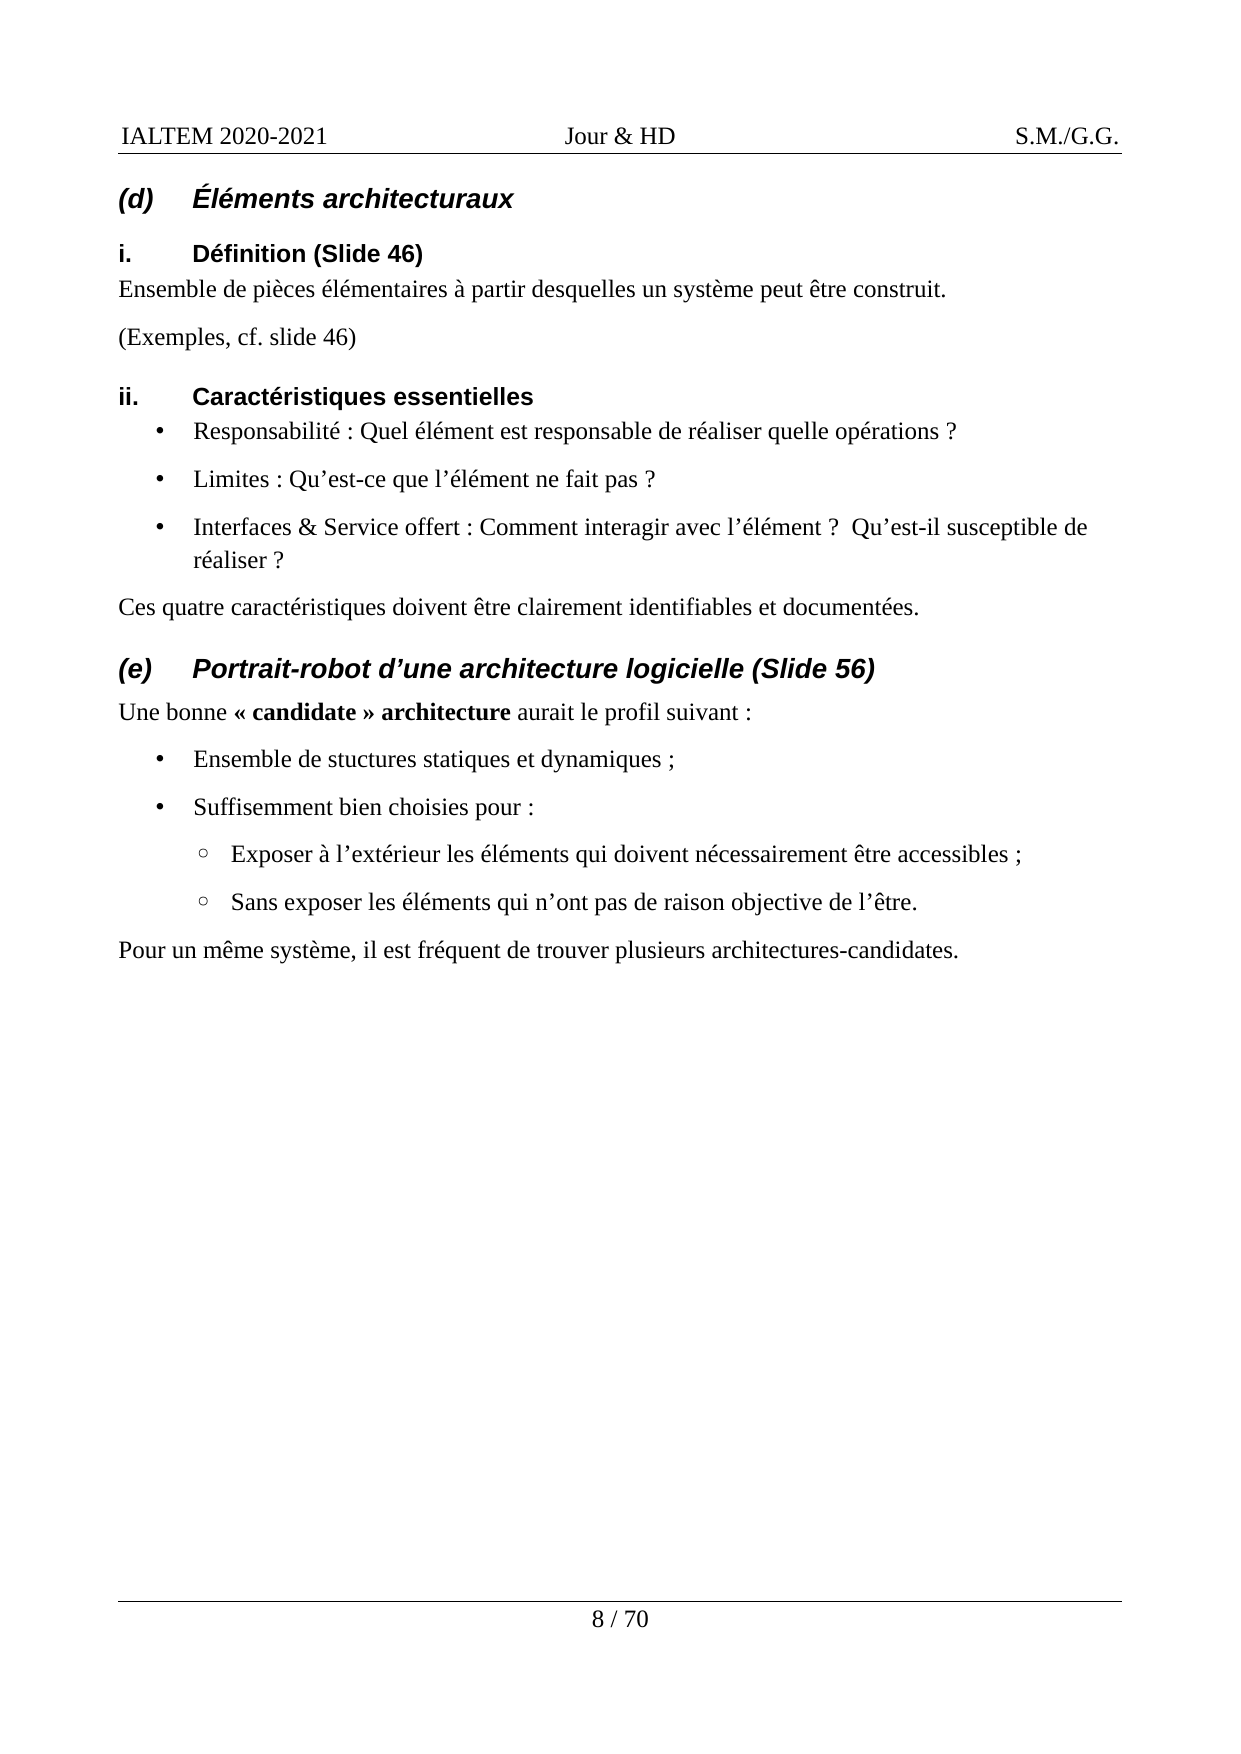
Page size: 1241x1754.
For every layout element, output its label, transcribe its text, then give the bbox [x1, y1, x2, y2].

subtitle Caractéristiques essentielles [118, 382, 1122, 410]
text Pour un même système, il est fréquent de trouver plusieurs architectures-candidates. [118, 935, 1122, 963]
text Une bonne « candidate » architecture aurait le profil suivant : [118, 697, 1122, 726]
list Exposer à l’extérieur les éléments qui doivent nécessairement être accessibles ; [193, 839, 1122, 868]
list Suffisemment bien choisies pour : [156, 792, 1122, 821]
list Ensemble de stuctures statiques et dynamiques ; [156, 744, 1122, 773]
text Ensemble de pièces élémentaires à partir desquelles un système peut être construit. [118, 274, 1122, 303]
text Ces quatre caractéristiques doivent être clairement identifiables et documentées. [118, 592, 1122, 621]
subtitle Définition (Slide 46) [118, 239, 1122, 268]
list Interfaces & Service offert : Comment interagir avec l’élément ? Qu’est-il susceptible de réaliser ? [156, 512, 1122, 573]
list Responsabilité : Quel élément est responsable de réaliser quelle opérations ? [156, 416, 1122, 445]
list Sans exposer les éléments qui n’ont pas de raison objective de l’être. [193, 887, 1122, 916]
list Limites : Qu’est-ce que l’élément ne fait pas ? [156, 464, 1122, 493]
subtitle Éléments architecturaux [118, 182, 1122, 214]
text (Exemples, cf. slide 46) [118, 322, 1122, 350]
subtitle Portrait-robot d’une architecture logicielle (Slide 56) [118, 652, 1122, 684]
